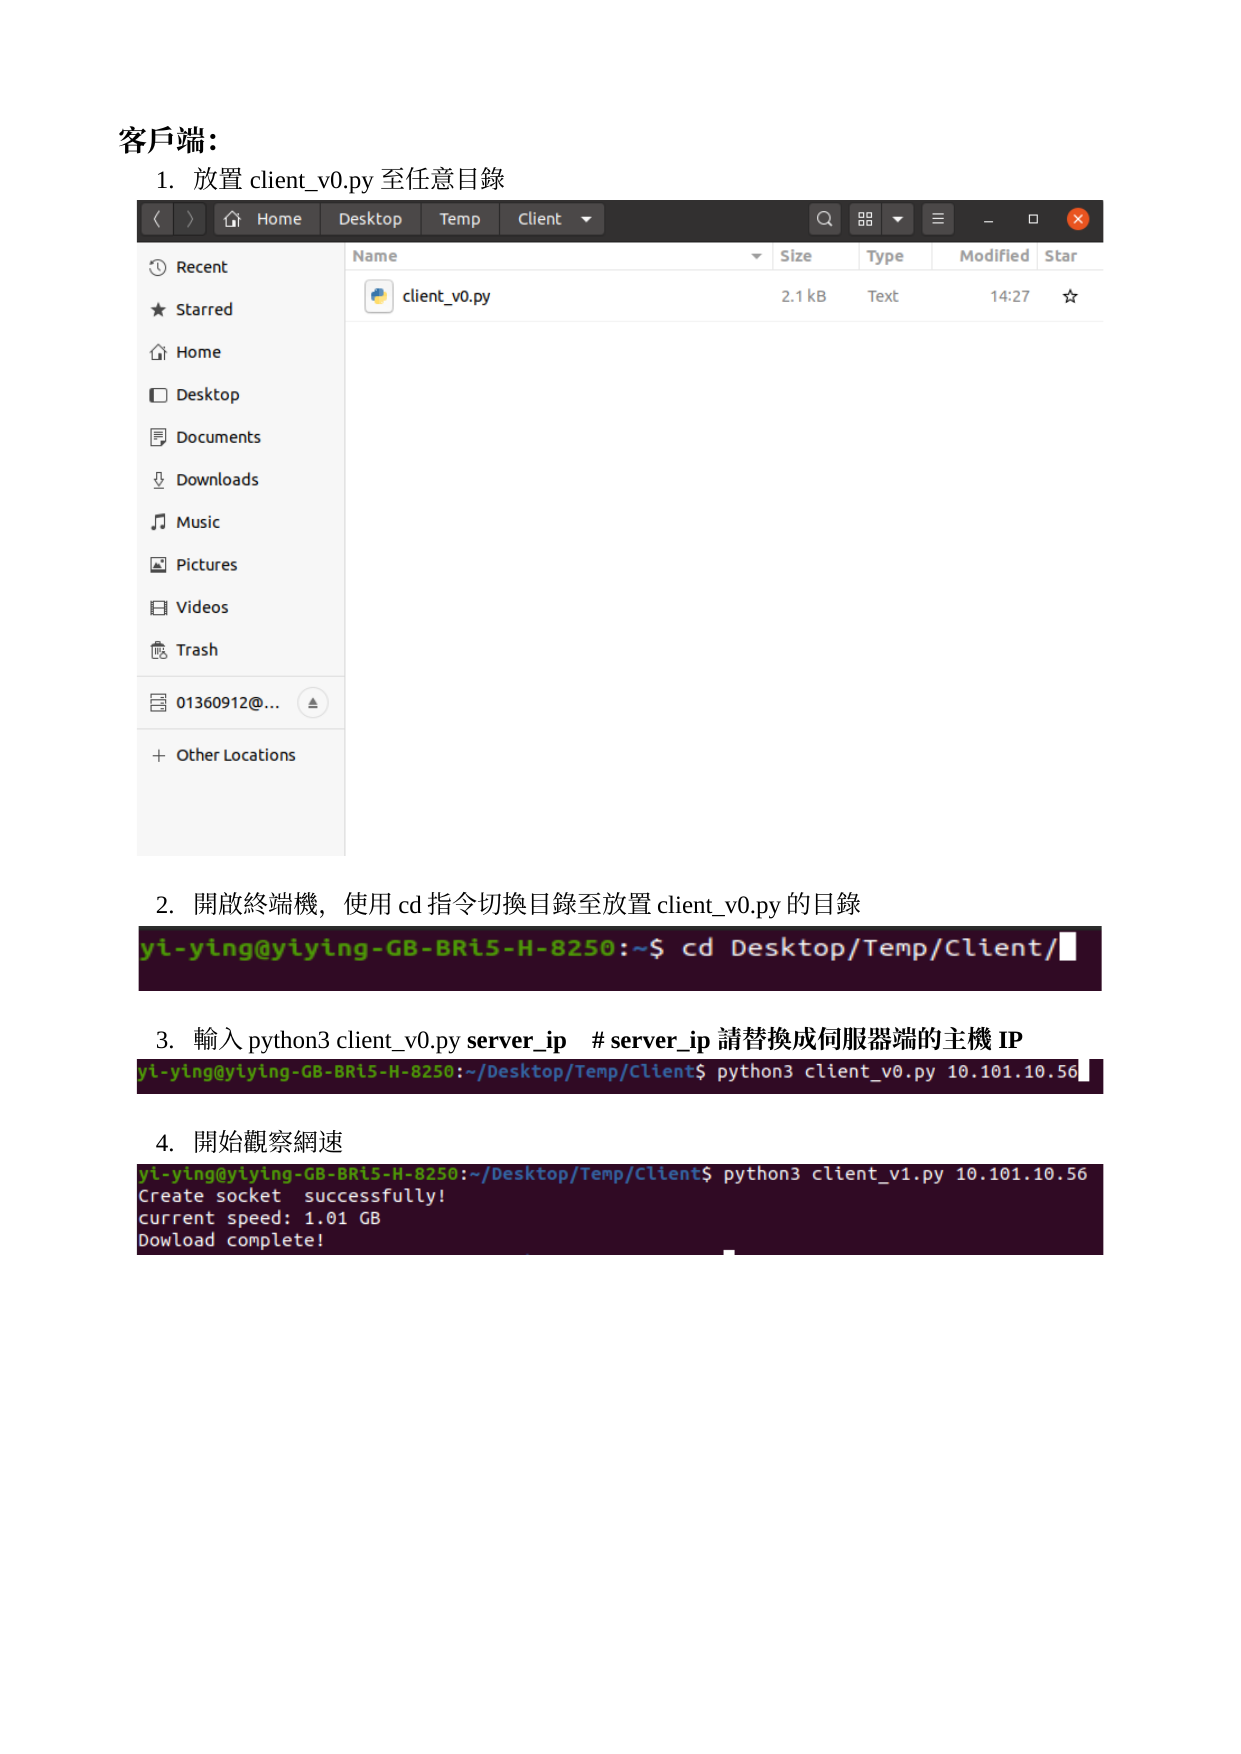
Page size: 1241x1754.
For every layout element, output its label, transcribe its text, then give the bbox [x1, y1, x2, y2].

list 放置 client_v0.py 至任意目錄 [156, 160, 1122, 885]
list 輸入python3 client_v0.py server_ip # server_ip 請替換成伺服器端的主機 IP [156, 1019, 1122, 1122]
list 開始觀察網速 [156, 1122, 1122, 1284]
picture [136, 1164, 1104, 1255]
picture [138, 926, 1102, 991]
list 開啟終端機，使用cd指令切換目錄至放置client_v0.py的目錄 [156, 885, 1122, 1019]
picture [136, 200, 1104, 856]
text 客戶端： [118, 118, 1122, 160]
picture [136, 1059, 1104, 1094]
